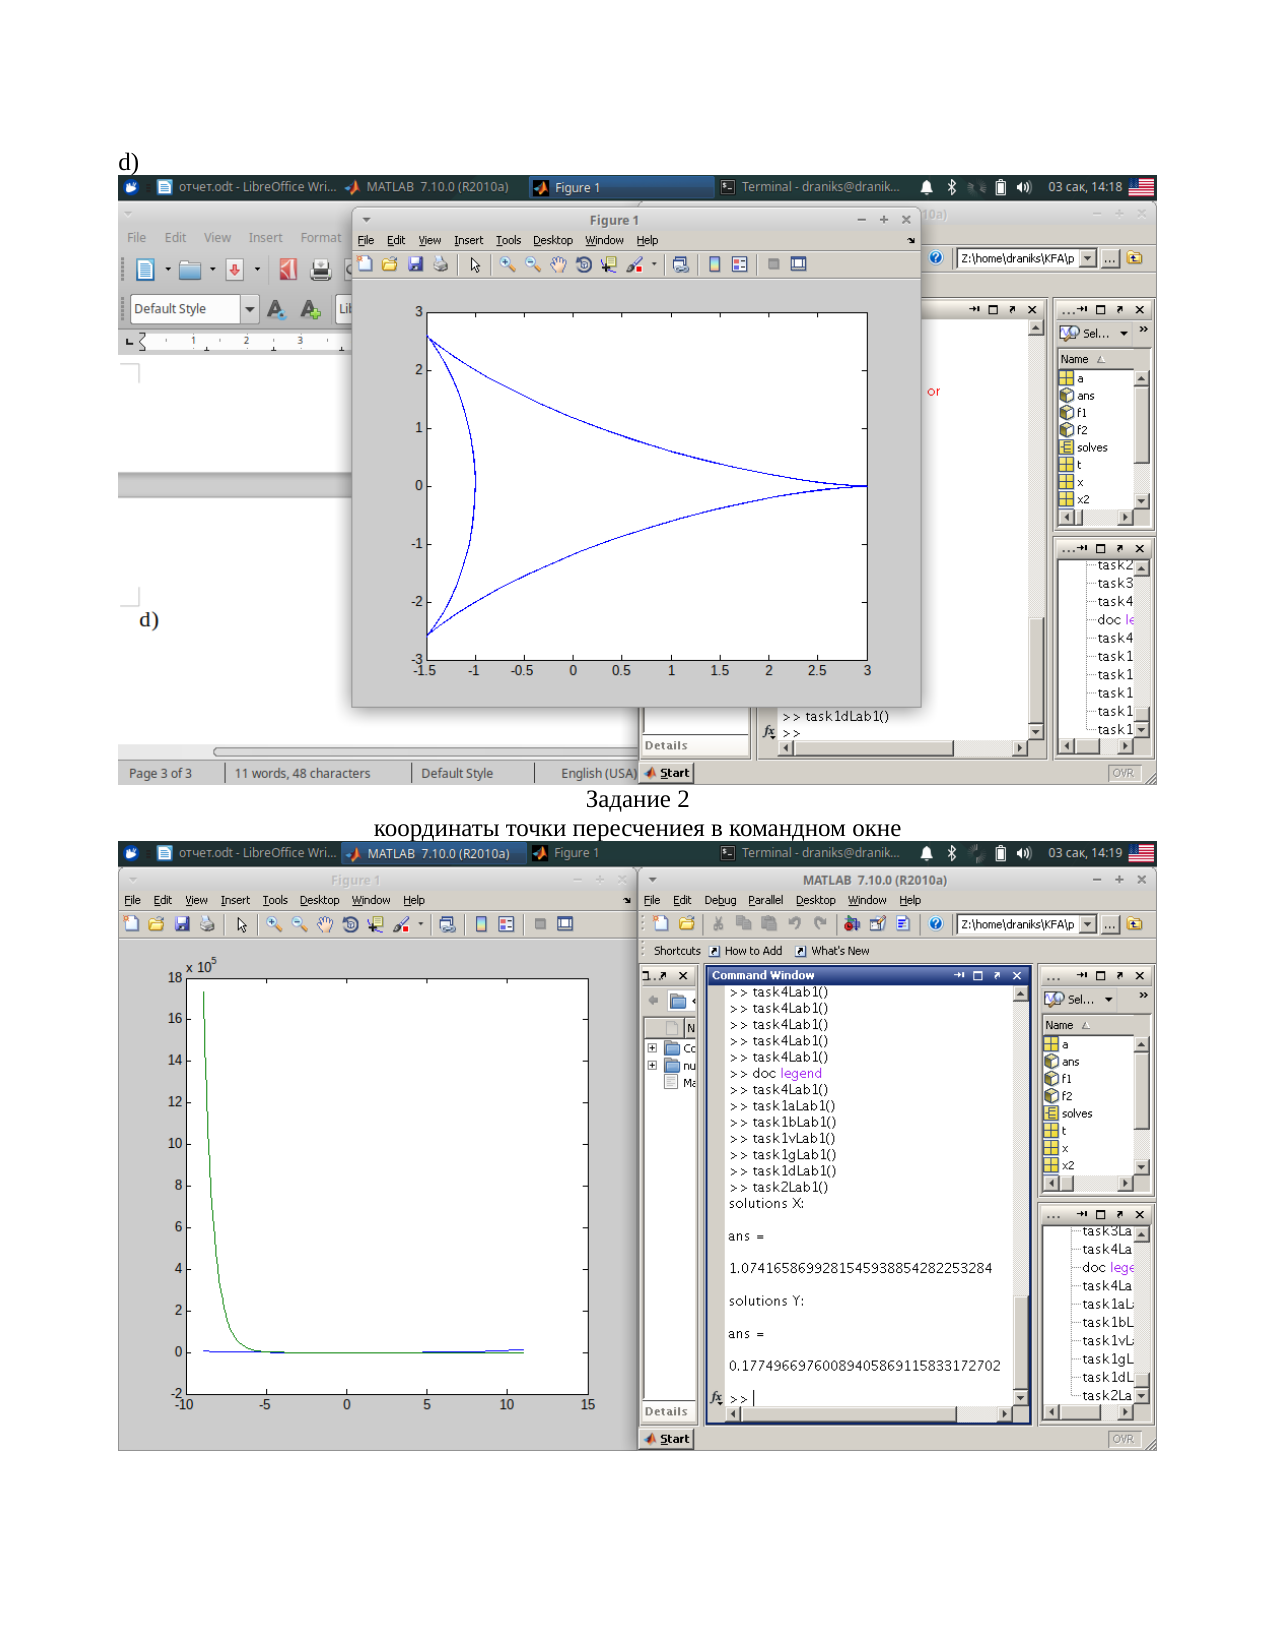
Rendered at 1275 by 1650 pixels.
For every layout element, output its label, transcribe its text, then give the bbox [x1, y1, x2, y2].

text d) [118, 147, 1157, 175]
text Задание 2 [118, 785, 1157, 813]
picture [118, 175, 1157, 785]
text координаты точки пересчениея в командном окне [118, 813, 1157, 841]
picture [118, 841, 1157, 1451]
